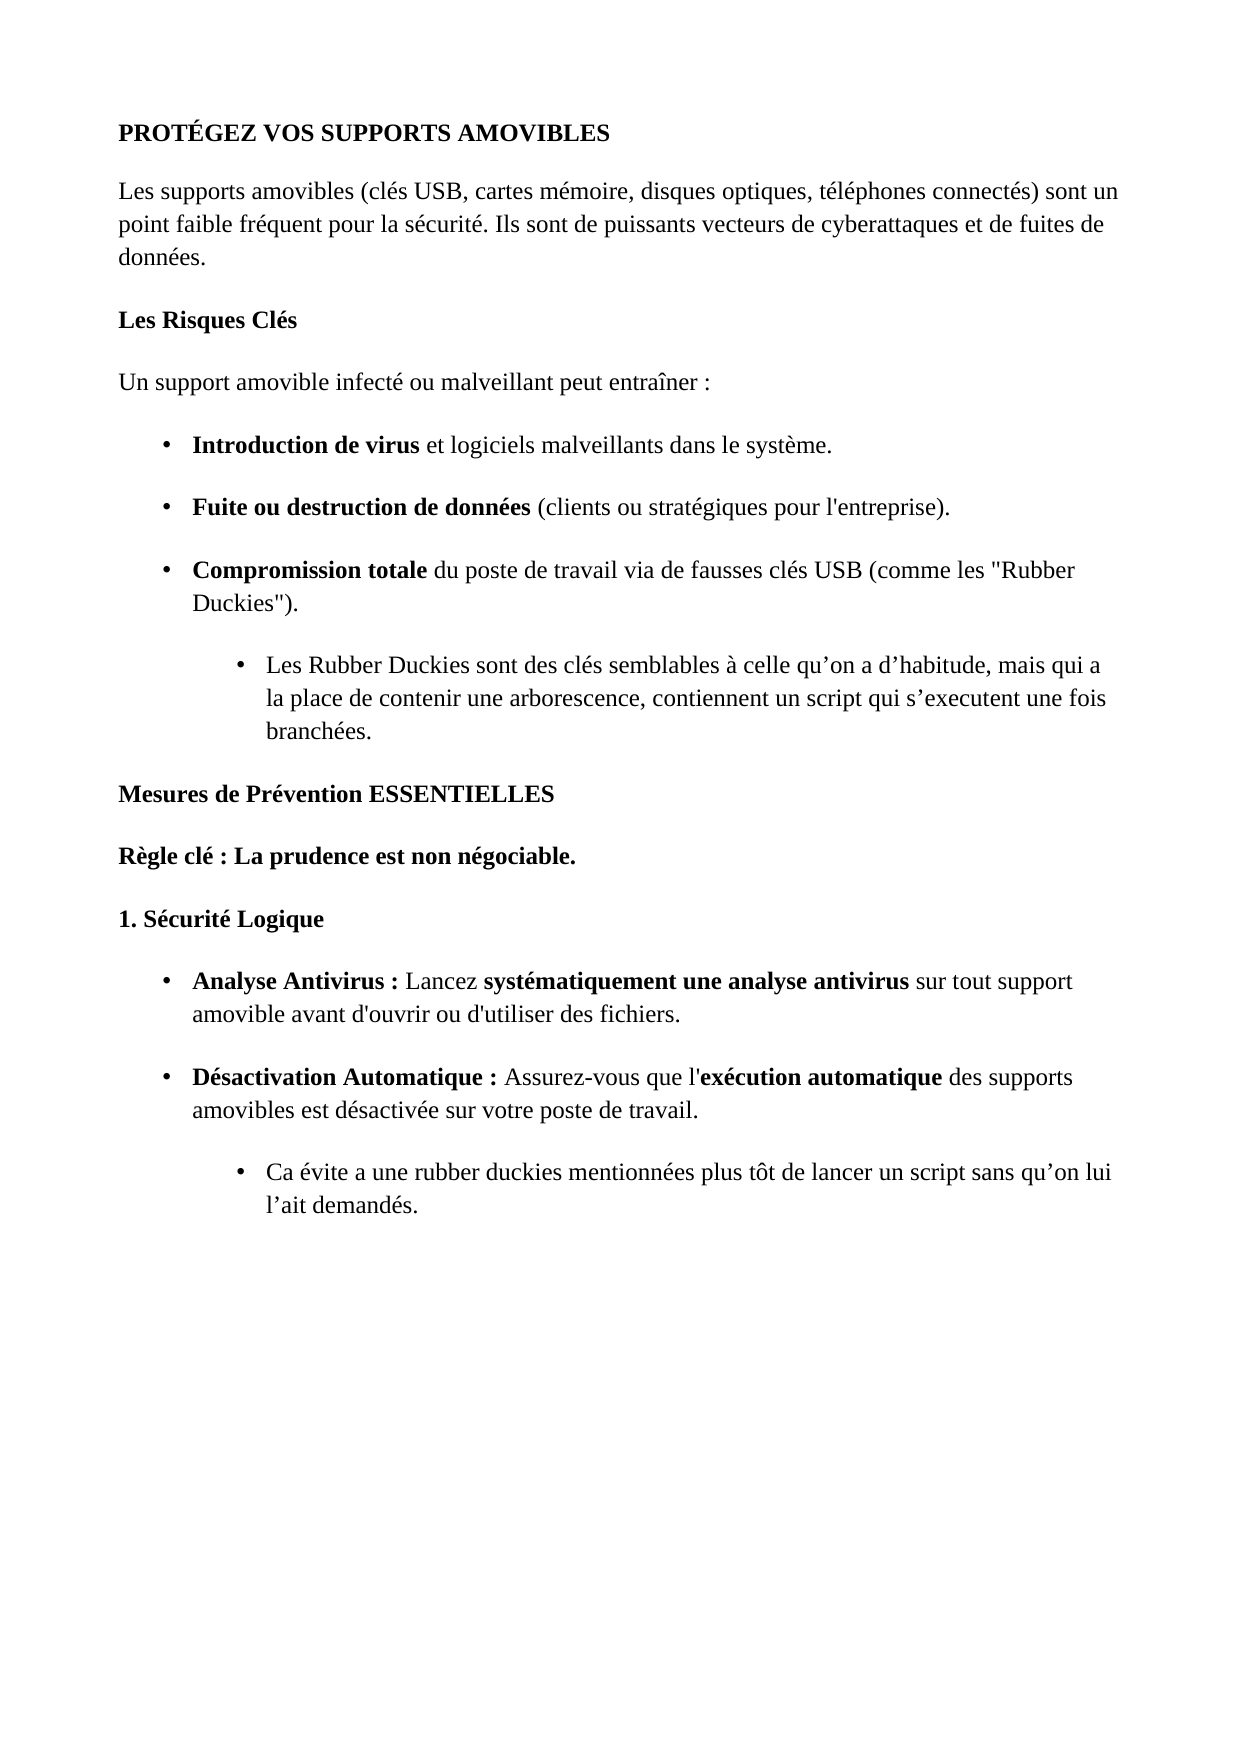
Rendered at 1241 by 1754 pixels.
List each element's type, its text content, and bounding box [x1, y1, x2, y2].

list Désactivation Automatique : Assurez-vous que l'exécution automatique des supports amovibles est désactivée sur votre poste de travail. [162, 1062, 1122, 1124]
list Ca évite a une rubber duckies mentionnées plus tôt de lancer un script sans qu’on lui l’ait demandés. [236, 1157, 1122, 1219]
list Introduction de virus et logiciels malveillants dans le système. [162, 430, 1122, 459]
list Compromission totale du poste de travail via de fausses clés USB (comme les "Rubber Duckies"). [162, 555, 1122, 617]
subtitle Les Risques Clés [118, 305, 1122, 334]
list Fuite ou destruction de données (clients ou stratégiques pour l'entreprise). [162, 492, 1122, 521]
text Les supports amovibles (clés USB, cartes mémoire, disques optiques, téléphones connectés) sont un point faible fréquent pour la sécurité. Ils sont de puissants vecteurs de cyberattaques et de fuites de données. [118, 176, 1122, 271]
list Analyse Antivirus : Lancez systématiquement une analyse antivirus sur tout support amovible avant d'ouvrir ou d'utiliser des fichiers. [162, 966, 1122, 1028]
subtitle Mesures de Prévention ESSENTIELLES [118, 779, 1122, 808]
text Un support amovible infecté ou malveillant peut entraîner : [118, 367, 1122, 396]
subtitle 1. Sécurité Logique [118, 904, 1122, 933]
list Les Rubber Duckies sont des clés semblables à celle qu’on a d’habitude, mais qui a la place de contenir une arborescence, contiennent un script qui s’executent une fois branchées. [236, 650, 1122, 745]
subtitle PROTÉGEZ VOS SUPPORTS AMOVIBLES [118, 118, 1122, 147]
text Règle clé : La prudence est non négociable. [118, 841, 1122, 870]
